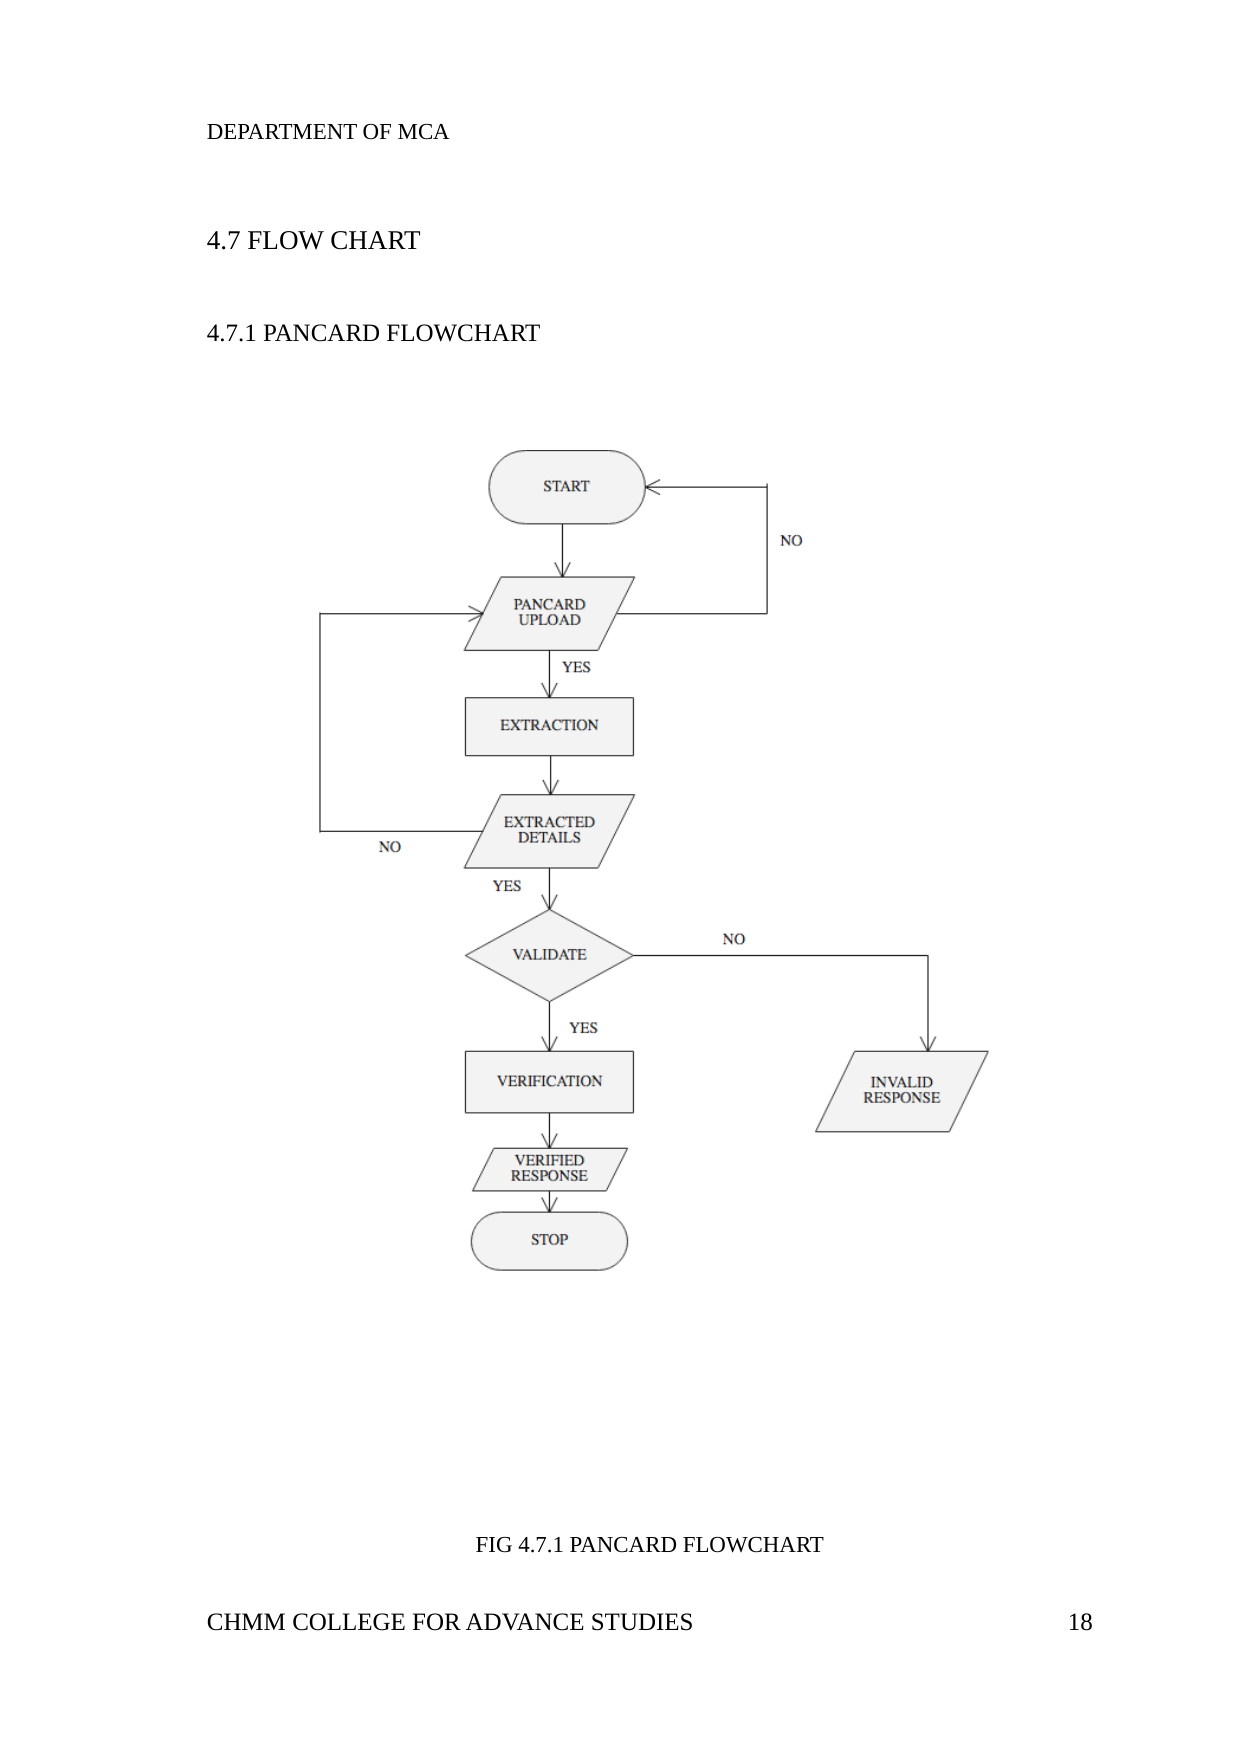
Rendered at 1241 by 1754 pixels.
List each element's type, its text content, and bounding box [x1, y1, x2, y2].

text 4.7.1 PANCARD FLOWCHART [207, 318, 1093, 346]
text FIG 4.7.1 PANCARD FLOWCHART [207, 1531, 1093, 1557]
text 4.7 FLOW CHART [207, 224, 1093, 255]
picture [310, 450, 989, 1272]
